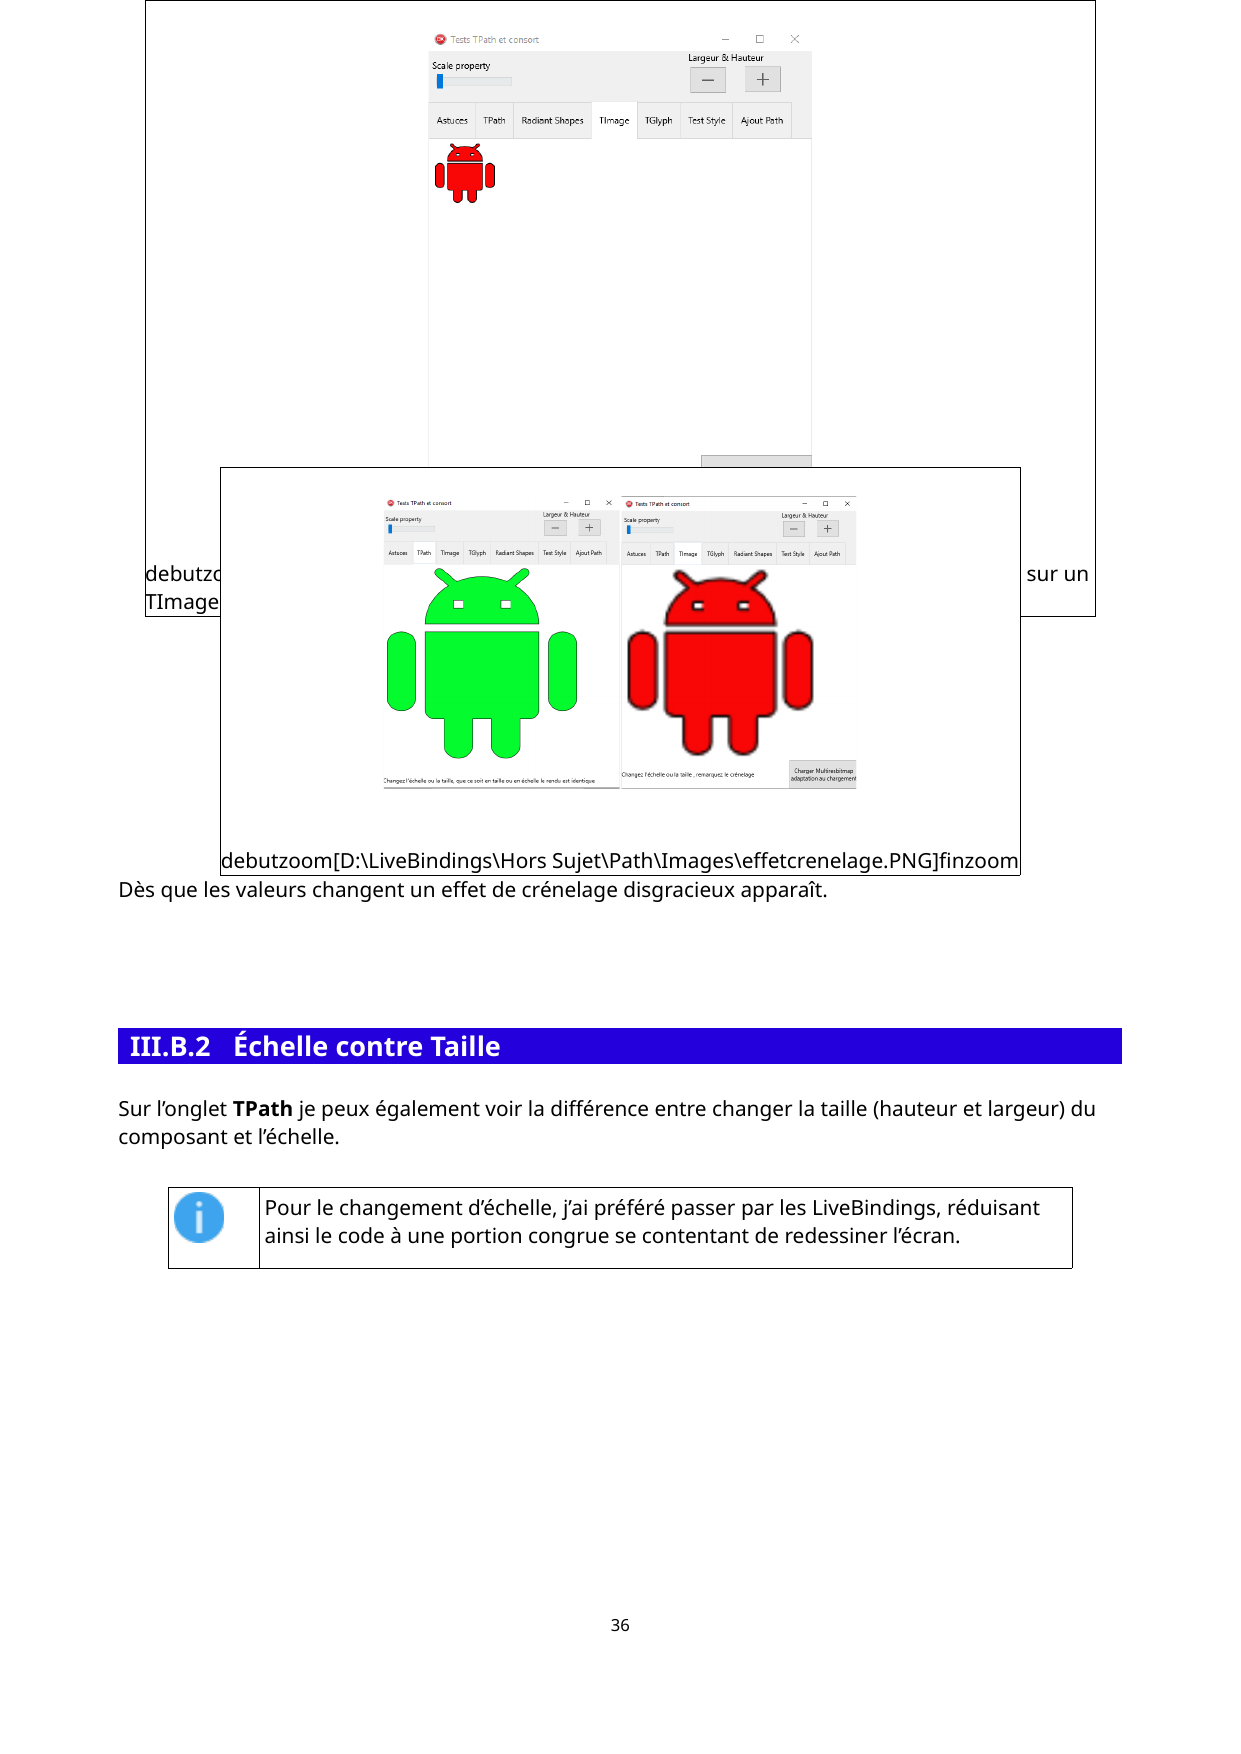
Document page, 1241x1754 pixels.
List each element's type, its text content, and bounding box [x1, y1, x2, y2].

picture [428, 28, 812, 467]
picture [383, 496, 857, 789]
text debutzoom[D:\LiveBindings\Hors Sujet\Path\Images\effetcrenelage.PNG]finzoom [221, 847, 1020, 875]
text Dès que les valeurs changent un effet de crénelage disgracieux apparaît. [118, 206, 1122, 904]
text debutzoom[D:\LiveBindings\Hors Sujet\Path\Images\test3image.PNG]finzoomApplication sur un TImage [1021, 559, 1095, 616]
text Sur l’onglet TPath je peux également voir la différence entre changer la taille (hauteur et largeur) du composant et l’échelle. [118, 1094, 1122, 1151]
picture [174, 1192, 224, 1243]
subtitle Échelle contre Taille [118, 1028, 1122, 1064]
table_header [169, 1188, 259, 1268]
text debutzoom[D:\LiveBindings\Hors Sujet\Path\Images\test3image.PNG]finzoomApplication sur un TImage [146, 559, 220, 616]
table_header Pour le changement d’échelle, j’ai préféré passer par les LiveBindings, réduisant ainsi le code à une portion congrue se contentant de redessiner l’écran. [260, 1188, 1072, 1268]
